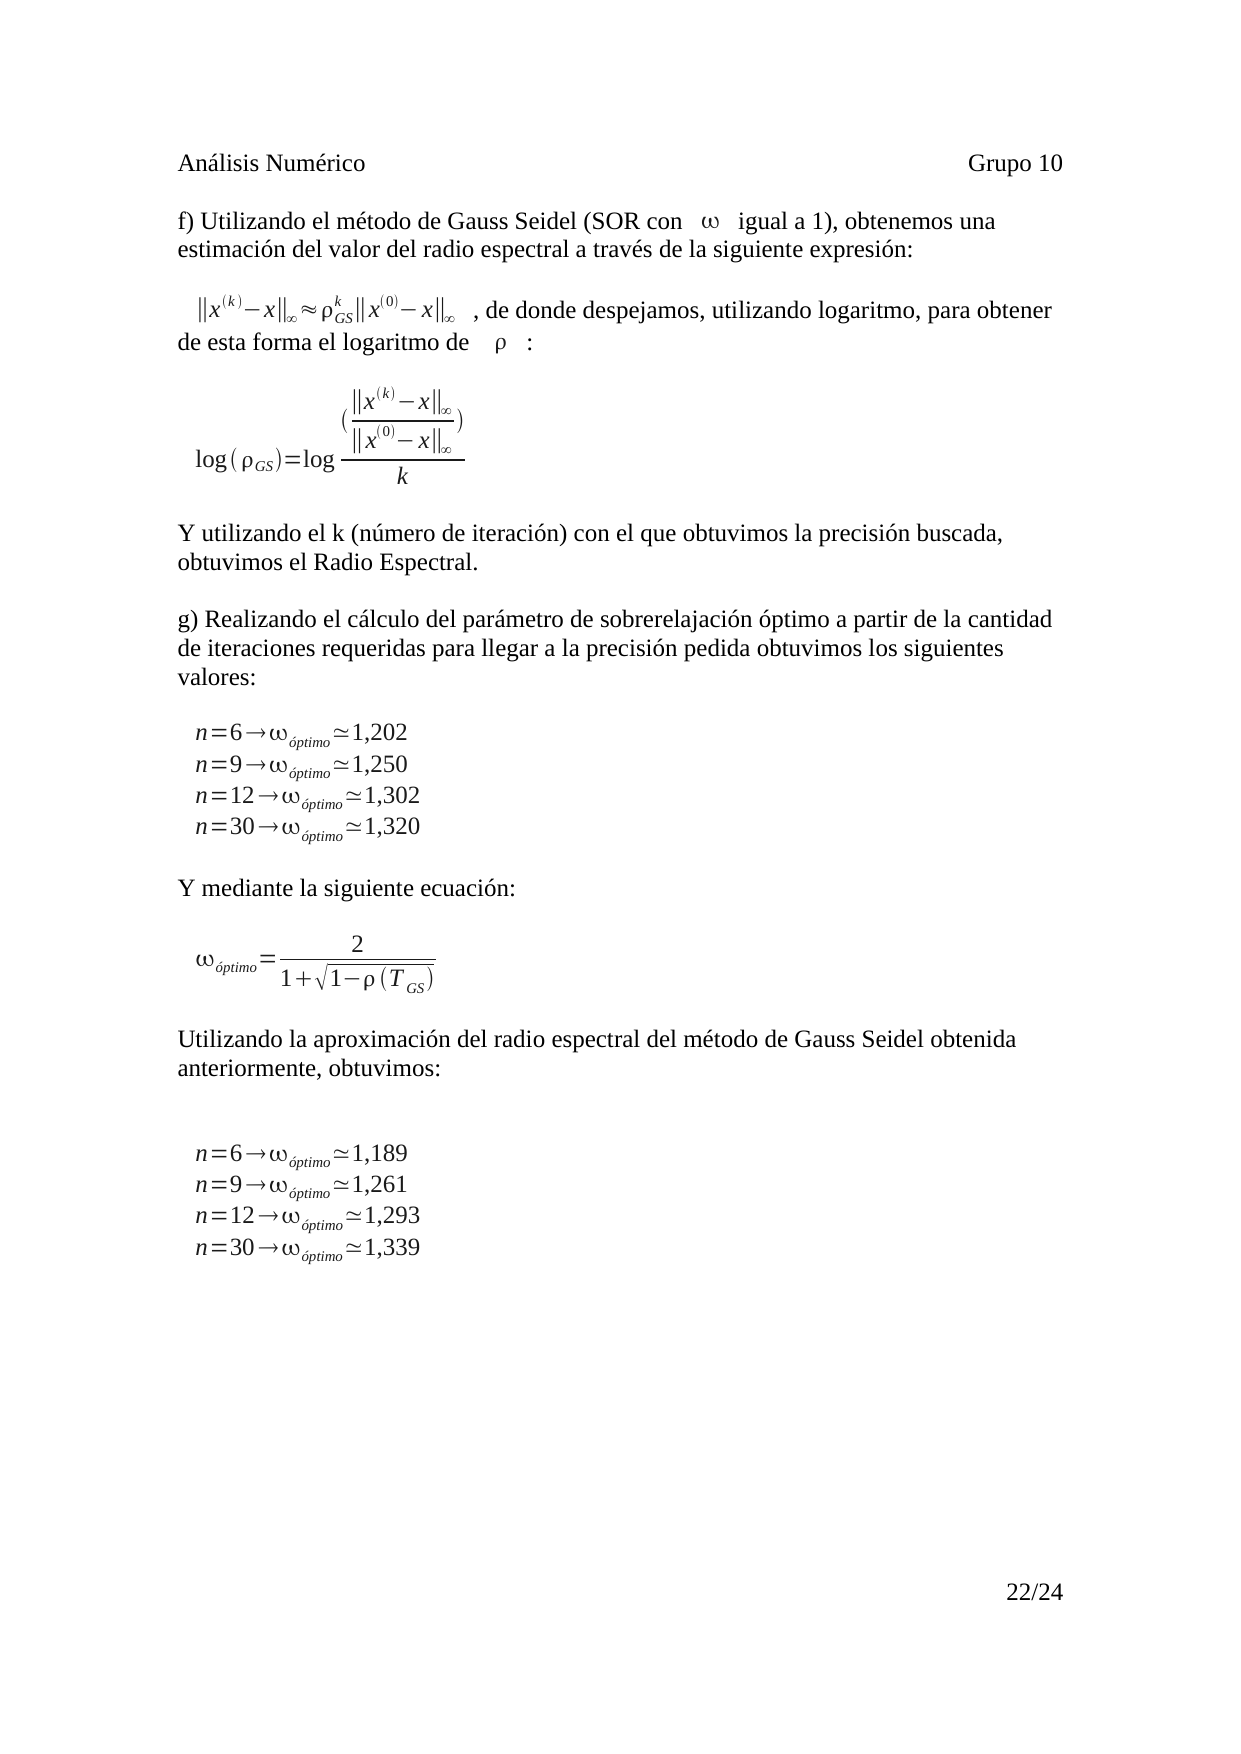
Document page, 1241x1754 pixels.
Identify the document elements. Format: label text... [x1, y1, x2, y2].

text , de donde despejamos, utilizando logaritmo, para obtener de esta forma el logaritmo de : [177, 292, 1063, 356]
text Y mediante la siguiente ecuación: [177, 873, 1063, 902]
text Y utilizando el k (número de iteración) con el que obtuvimos la precisión buscada, obtuvimos el Radio Espectral. [177, 518, 1063, 575]
text g) Realizando el cálculo del parámetro de sobrerelajación óptimo a partir de la cantidad de iteraciones requeridas para llegar a la precisión pedida obtuvimos los siguientes valores: [177, 604, 1063, 690]
text f) Utilizando el método de Gauss Seidel (SOR conigual a 1), obtenemos una estimación del valor del radio espectral a través de la siguiente expresión: [177, 206, 1063, 263]
text Utilizando la aproximación del radio espectral del método de Gauss Seidel obtenida anteriormente, obtuvimos: [177, 1024, 1063, 1082]
